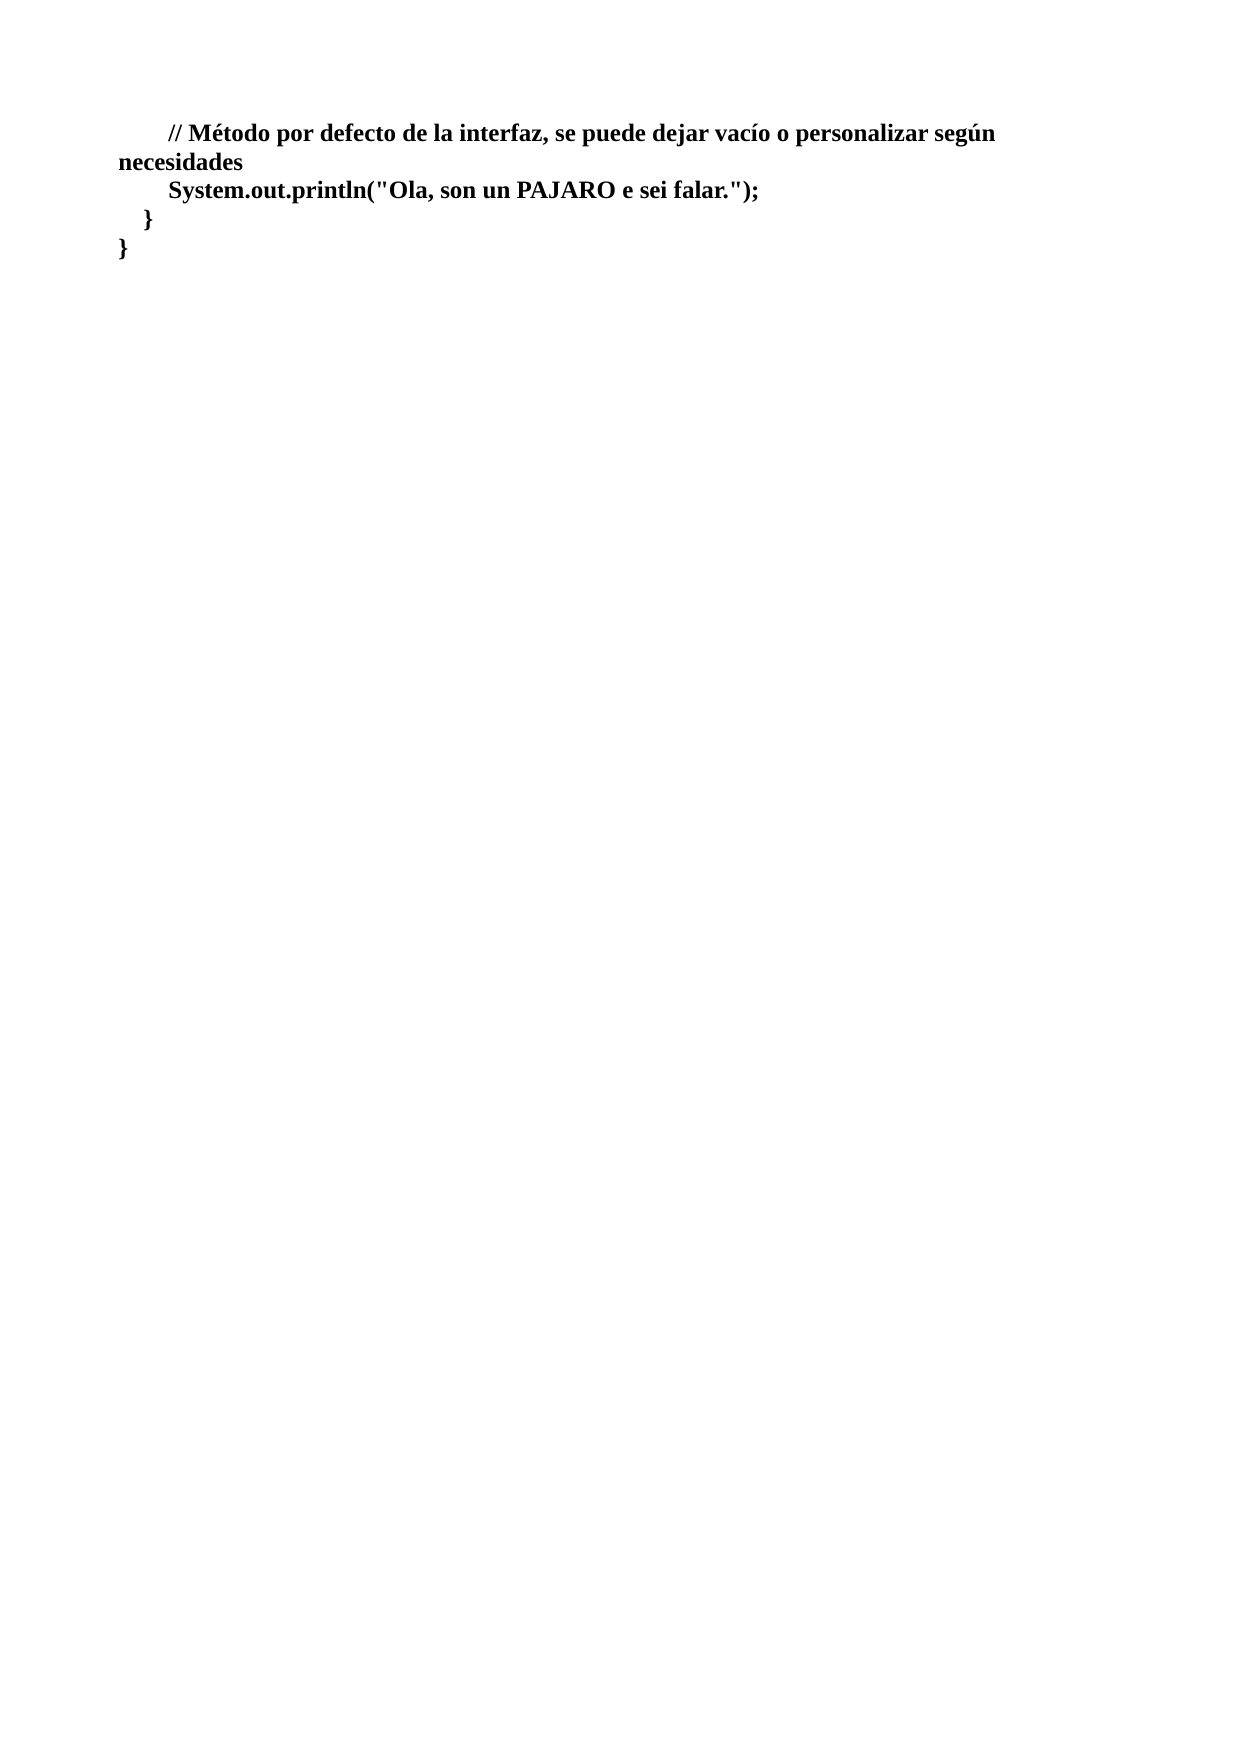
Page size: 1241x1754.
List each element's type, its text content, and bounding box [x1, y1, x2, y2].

text } [118, 204, 1122, 233]
text System.out.println("Ola, son un PAJARO e sei falar."); [118, 176, 1122, 204]
text // Método por defecto de la interfaz, se puede dejar vacío o personalizar según necesidades [118, 118, 1122, 176]
text } [118, 233, 1122, 262]
